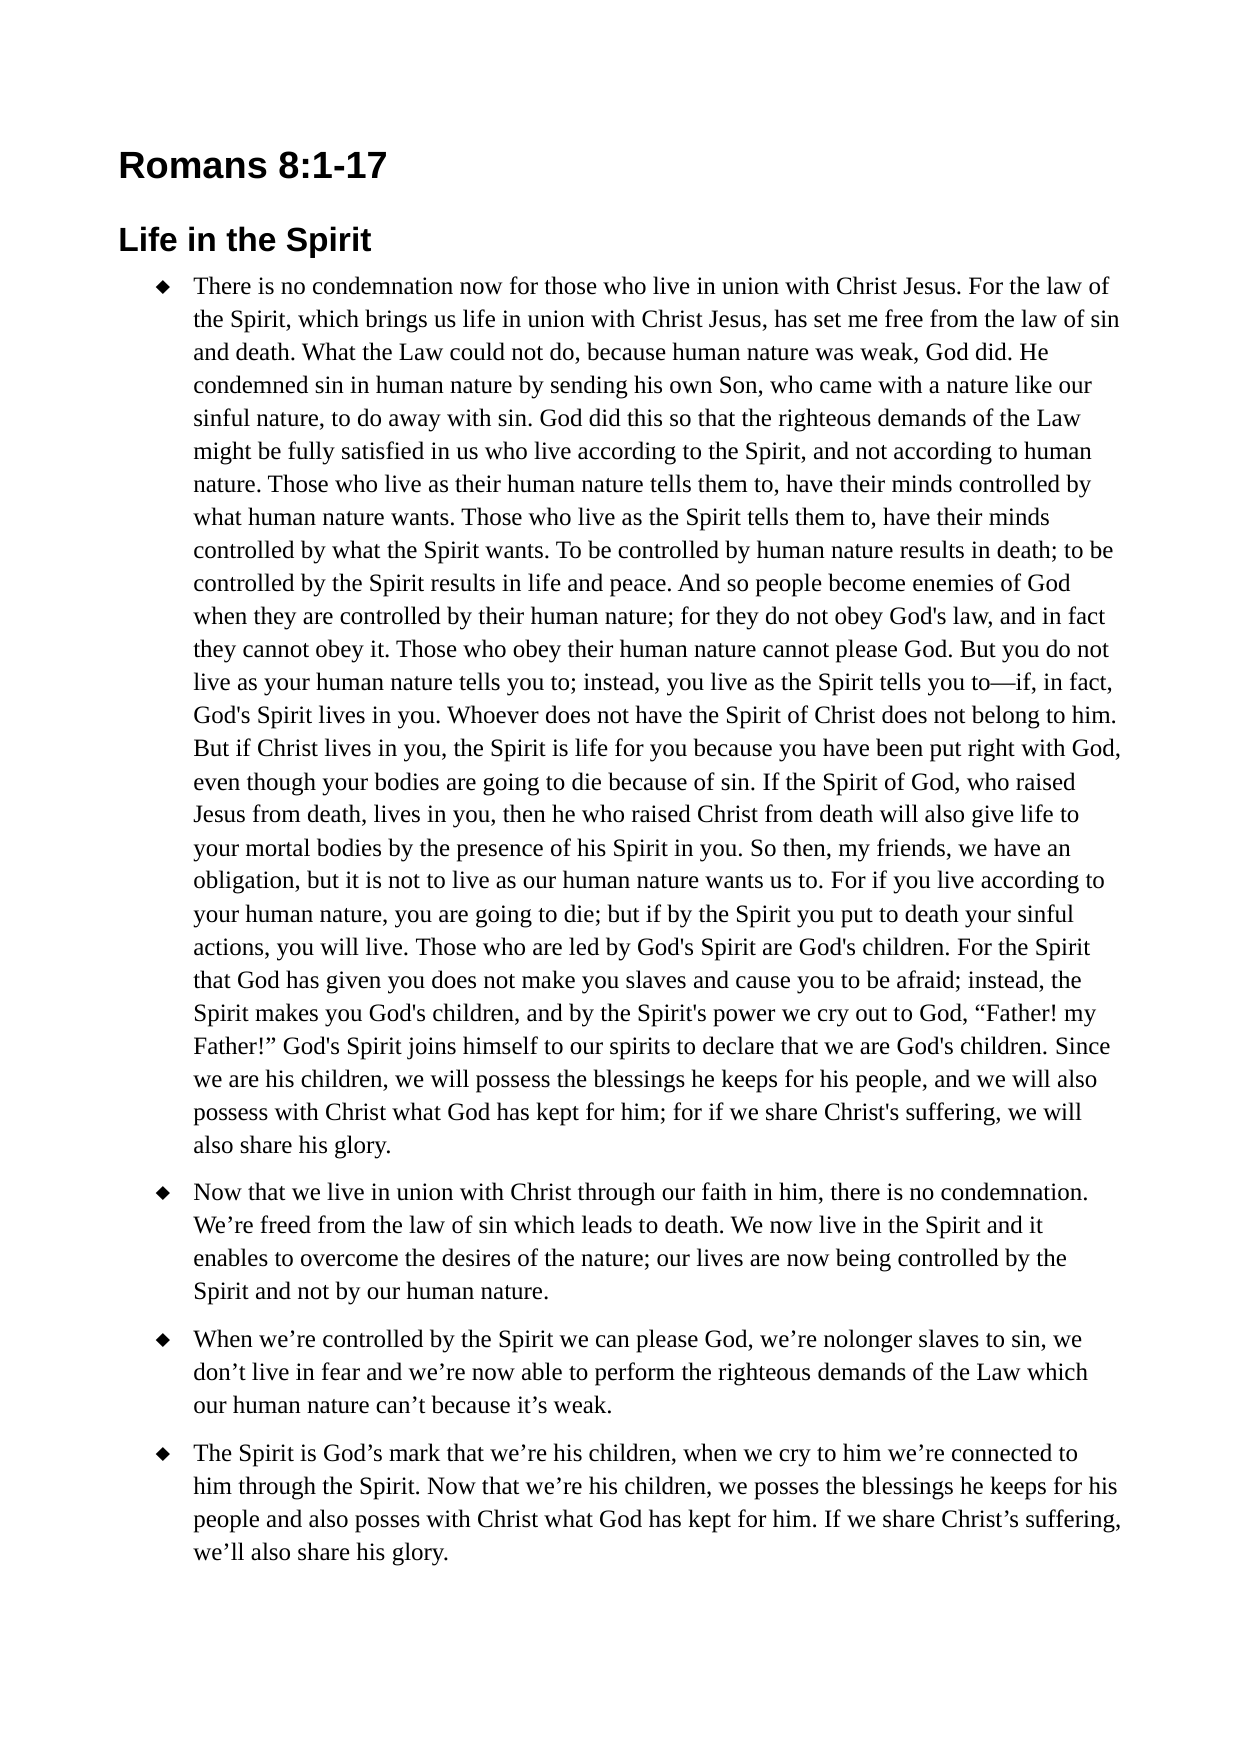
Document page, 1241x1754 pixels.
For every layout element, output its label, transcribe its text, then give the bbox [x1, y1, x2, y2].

subtitle Romans 8:1-17 [118, 143, 1122, 187]
list Now that we live in union with Christ through our faith in him, there is no condemnation. We’re freed from the law of sin which leads to death. We now live in the Spirit and it enables to overcome the desires of the nature; our lives are now being controlled by the Spirit and not by our human nature. [156, 1177, 1122, 1305]
list There is no condemnation now for those who live in union with Christ Jesus. For the law of the Spirit, which brings us life in union with Christ Jesus, has set me free from the law of sin and death. What the Law could not do, because human nature was weak, God did. He condemned sin in human nature by sending his own Son, who came with a nature like our sinful nature, to do away with sin. God did this so that the righteous demands of the Law might be fully satisfied in us who live according to the Spirit, and not according to human nature. Those who live as their human nature tells them to, have their minds controlled by what human nature wants. Those who live as the Spirit tells them to, have their minds controlled by what the Spirit wants. To be controlled by human nature results in death; to be controlled by the Spirit results in life and peace. And so people become enemies of God when they are controlled by their human nature; for they do not obey God's law, and in fact they cannot obey it. Those who obey their human nature cannot please God. But you do not live as your human nature tells you to; instead, you live as the Spirit tells you to—if, in fact, God's Spirit lives in you. Whoever does not have the Spirit of Christ does not belong to him. But if Christ lives in you, the Spirit is life for you because you have been put right with God, even though your bodies are going to die because of sin. If the Spirit of God, who raised Jesus from death, lives in you, then he who raised Christ from death will also give life to your mortal bodies by the presence of his Spirit in you. So then, my friends, we have an obligation, but it is not to live as our human nature wants us to. For if you live according to your human nature, you are going to die; but if by the Spirit you put to death your sinful actions, you will live. Those who are led by God's Spirit are God's children. For the Spirit that God has given you does not make you slaves and cause you to be afraid; instead, the Spirit makes you God's children, and by the Spirit's power we cry out to God, “Father! my Father!” God's Spirit joins himself to our spirits to declare that we are God's children. Since we are his children, we will possess the blessings he keeps for his people, and we will also possess with Christ what God has kept for him; for if we share Christ's suffering, we will also share his glory. [156, 271, 1122, 1158]
list When we’re controlled by the Spirit we can please God, we’re nolonger slaves to sin, we don’t live in fear and we’re now able to perform the righteous demands of the Law which our human nature can’t because it’s weak. [156, 1324, 1122, 1419]
subtitle Life in the Spirit [118, 220, 1122, 259]
list The Spirit is God’s mark that we’re his children, when we cry to him we’re connected to him through the Spirit. Now that we’re his children, we posses the blessings he keeps for his people and also posses with Christ what God has kept for him. If we share Christ’s suffering, we’ll also share his glory. [156, 1438, 1122, 1566]
